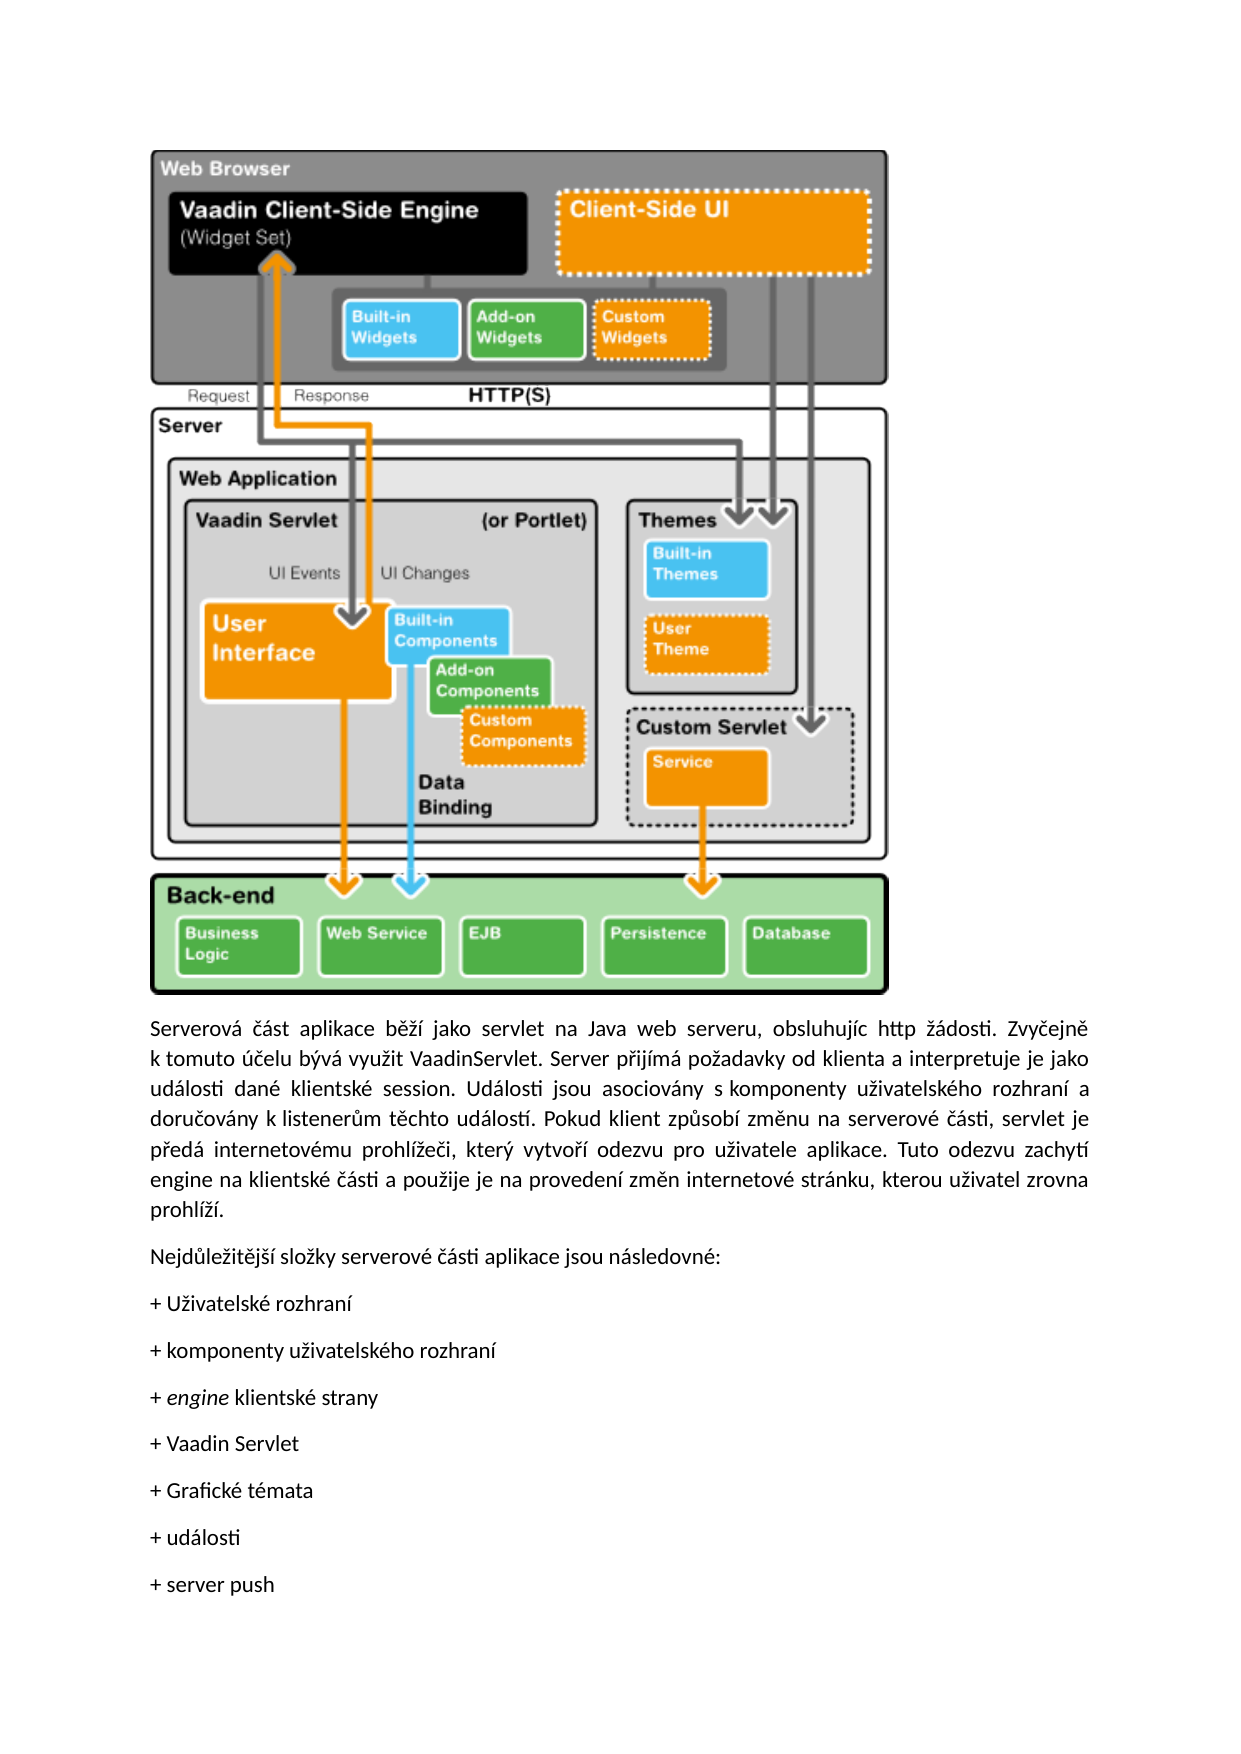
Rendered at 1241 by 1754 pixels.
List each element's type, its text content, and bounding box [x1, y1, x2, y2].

text Serverová část aplikace běží jako servlet na Java web serveru, obsluhujíc http žádosti. Zvyčejně k tomuto účelu bývá využit VaadinServlet. Server přijímá požadavky od klienta a interpretuje je jako události dané klientské session. Události jsou asociovány s komponenty uživatelského rozhraní a doručovány k listenerům těchto událostí. Pokud klient způsobí změnu na serverové části, servlet je předá internetovému prohlížeči, který vytvoří odezvu pro uživatele aplikace. Tuto odezvu zachytí engine na klientské části a použije je na provedení změn internetové stránku, kterou uživatel zrovna prohlíží. [150, 1014, 1090, 1223]
text + komponenty uživatelského rozhraní [150, 1336, 1090, 1364]
text + Uživatelské rozhraní [150, 1289, 1090, 1317]
picture [150, 150, 889, 995]
text + události [150, 1523, 1090, 1551]
text + Grafické témata [150, 1476, 1090, 1504]
text + Vaadin Servlet [150, 1429, 1090, 1457]
text + server push [150, 1570, 1090, 1598]
text Nejdůležitější složky serverové části aplikace jsou následovné: [150, 1242, 1090, 1270]
text + engine klientské strany [150, 1383, 1090, 1411]
